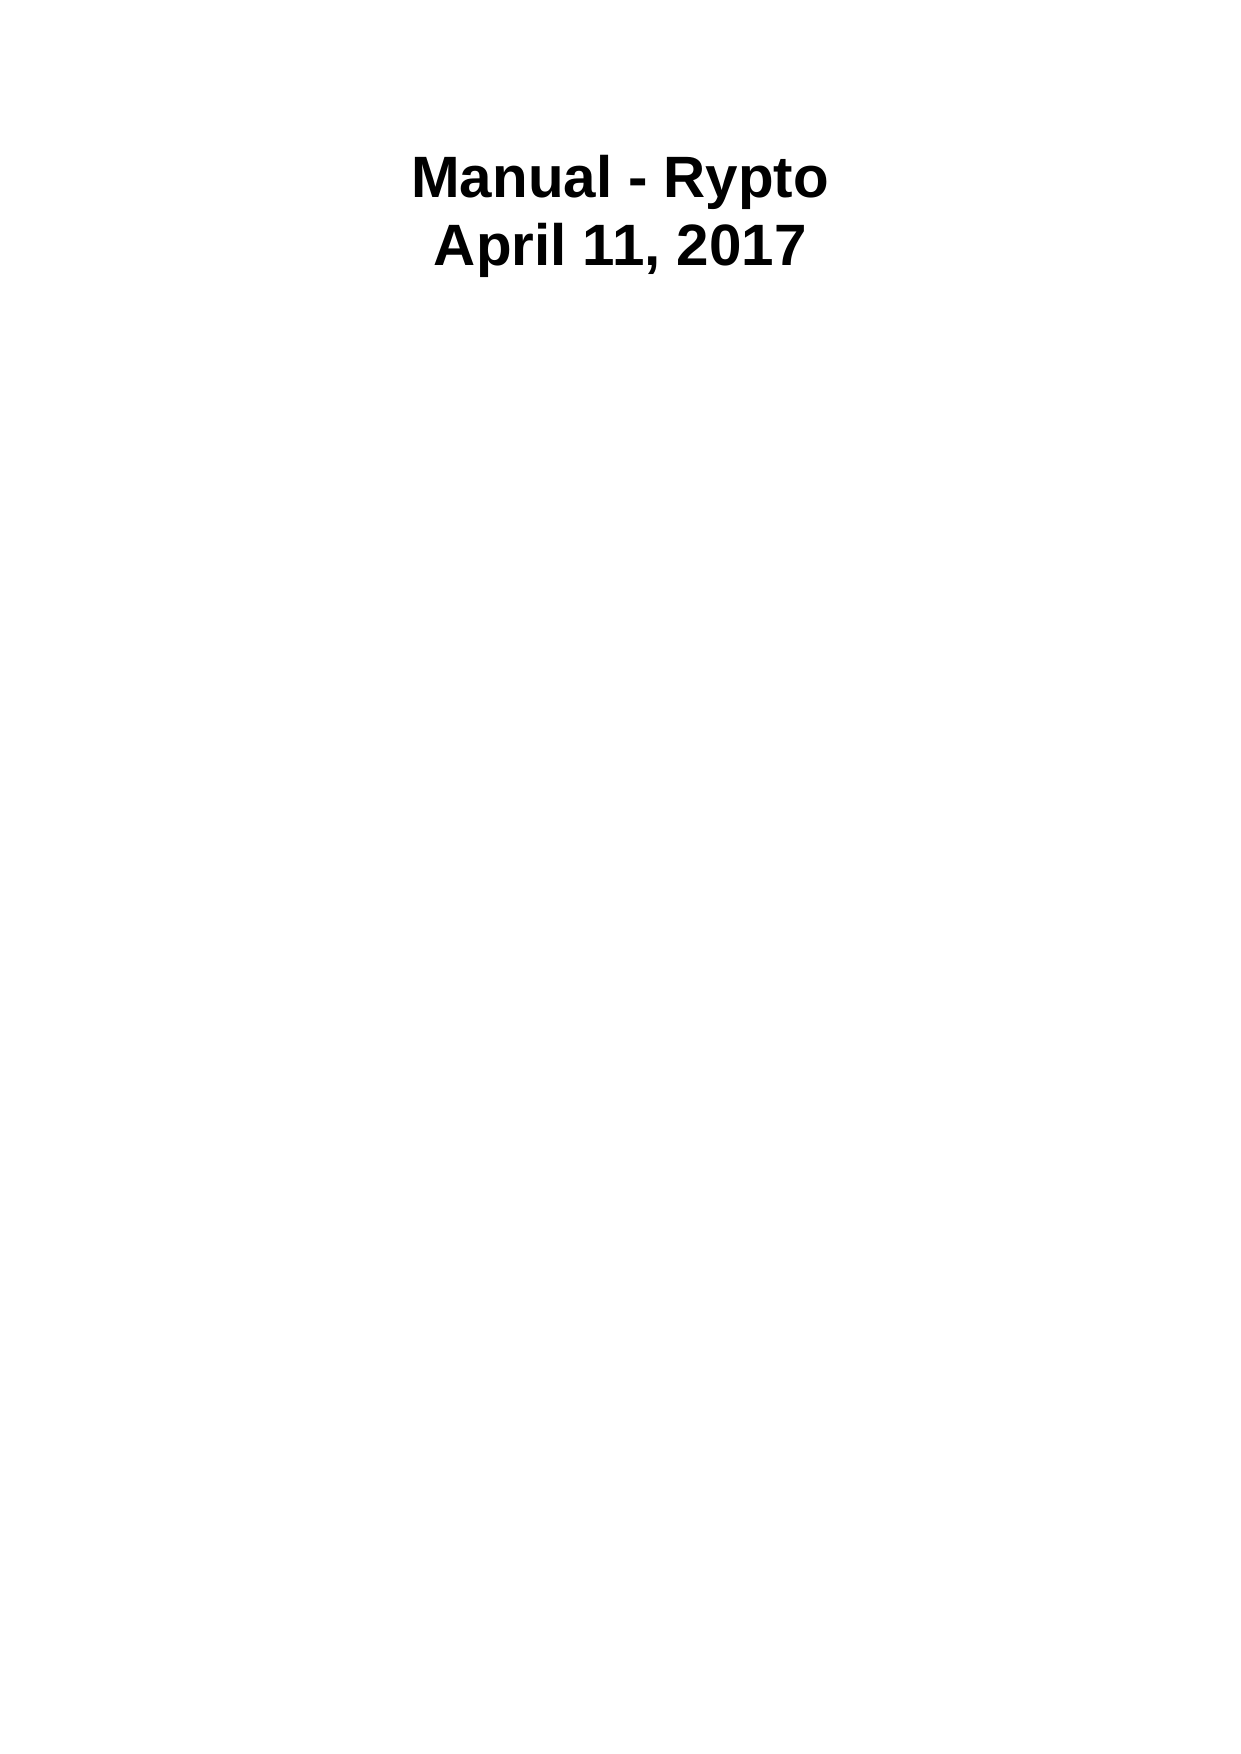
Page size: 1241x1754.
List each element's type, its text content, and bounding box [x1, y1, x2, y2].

title Manual - Rypto April 11, 2017 [118, 143, 1122, 277]
